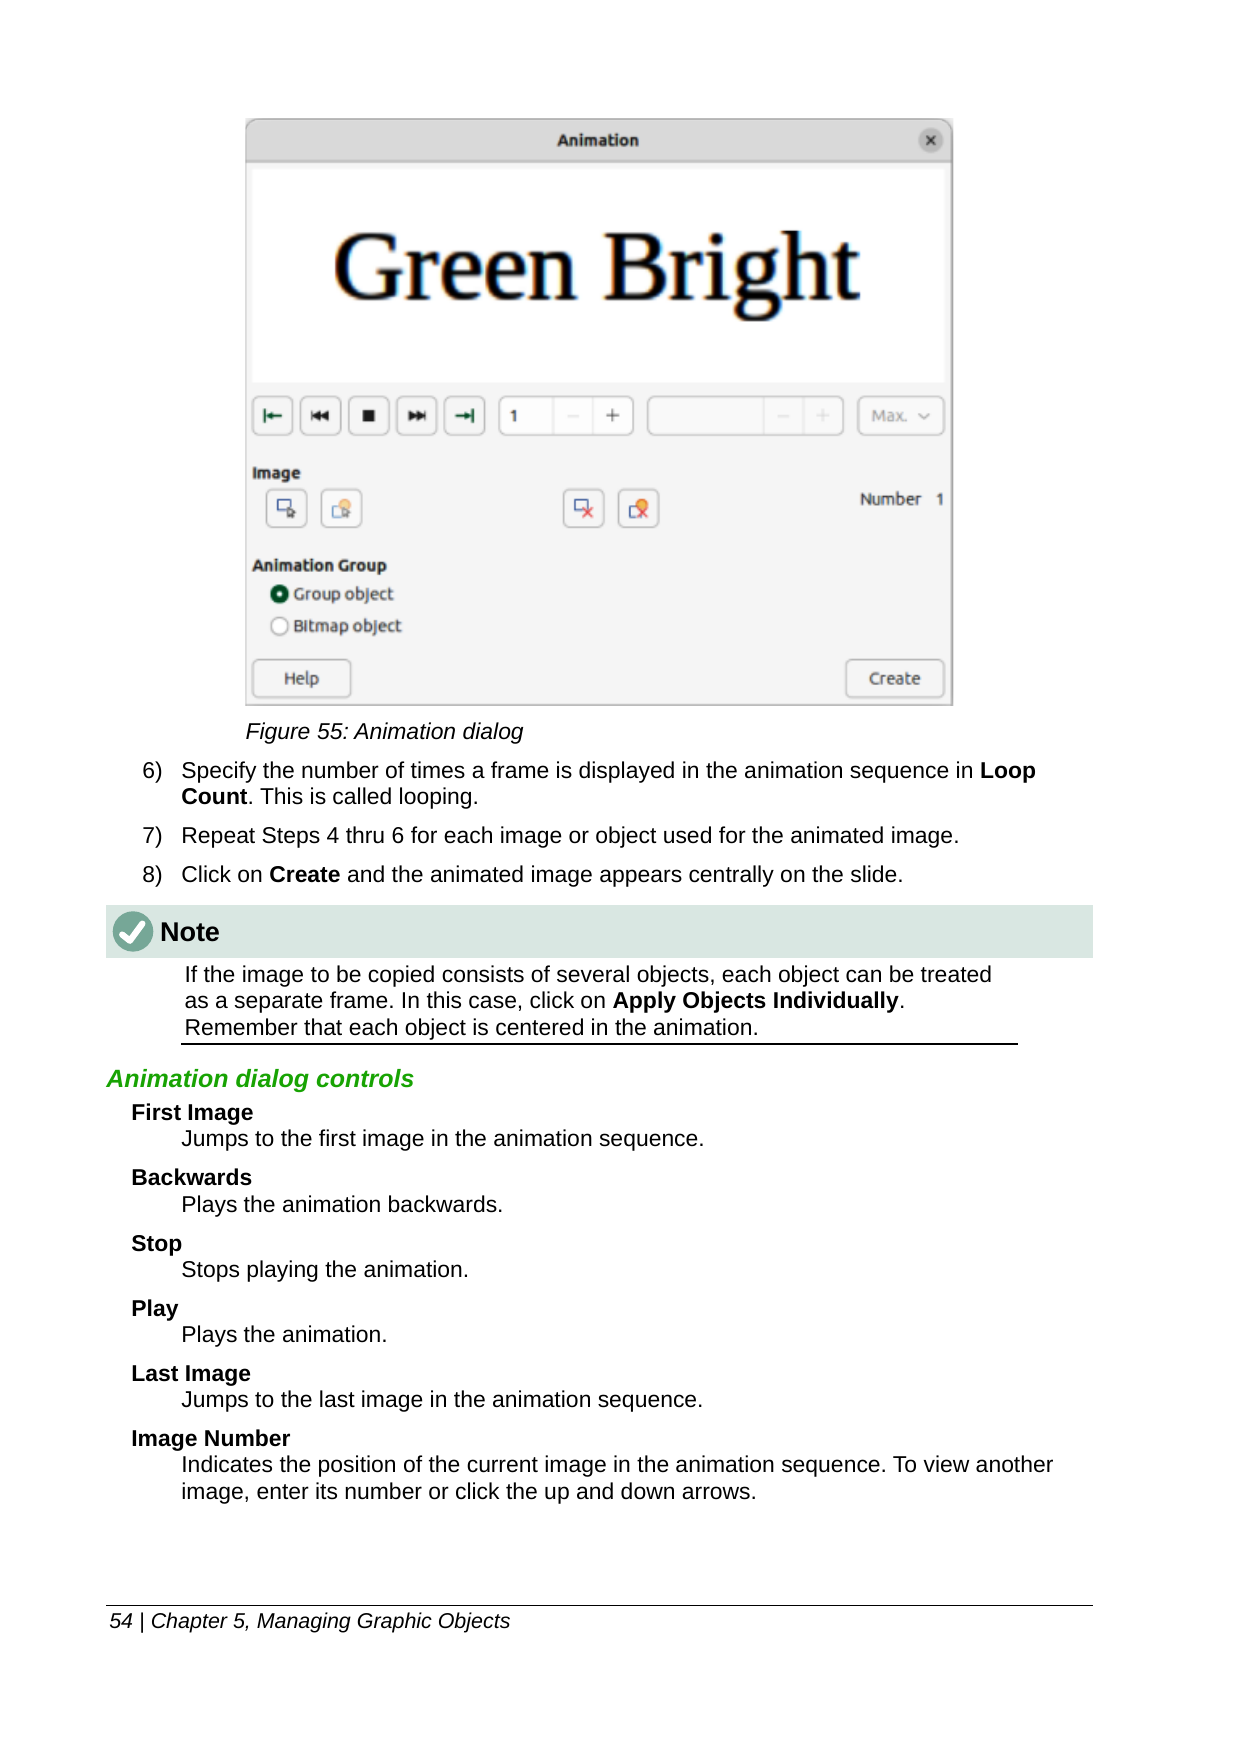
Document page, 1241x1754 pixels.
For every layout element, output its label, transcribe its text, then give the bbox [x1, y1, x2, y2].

picture [245, 118, 954, 706]
text Image Number [131, 1425, 1093, 1451]
list Repeat Steps 4 thru 6 for each image or object used for the animated image. [162, 822, 1093, 848]
text Plays the animation. [181, 1321, 1093, 1347]
text Plays the animation backwards. [181, 1191, 1093, 1217]
text Last Image [131, 1360, 1093, 1386]
text Jumps to the first image in the animation sequence. [181, 1125, 1093, 1152]
text Stops playing the animation. [181, 1256, 1093, 1282]
text If the image to be copied consists of several objects, each object can be treated as a separate frame. In this case, click on Apply Objects Individually. Remember that each object is centered in the animation. [181, 958, 1018, 1043]
subtitle Animation dialog controls [106, 1064, 1093, 1093]
text Play [131, 1295, 1093, 1321]
list Specify the number of times a frame is displayed in the animation sequence in Loop Count. This is called looping. [162, 757, 1093, 809]
text Backwards [131, 1164, 1093, 1191]
list Click on Create and the animated image appears centrally on the slide. [162, 861, 1093, 887]
text Indicates the position of the current image in the animation sequence. To view another image, enter its number or click the up and down arrows. [181, 1451, 1093, 1504]
text Stop [131, 1229, 1093, 1256]
text Jumps to the last image in the animation sequence. [181, 1386, 1093, 1413]
text Figure 55: Animation dialog [245, 718, 953, 744]
text First Image [131, 1099, 1093, 1125]
subtitle Note [106, 905, 1093, 958]
